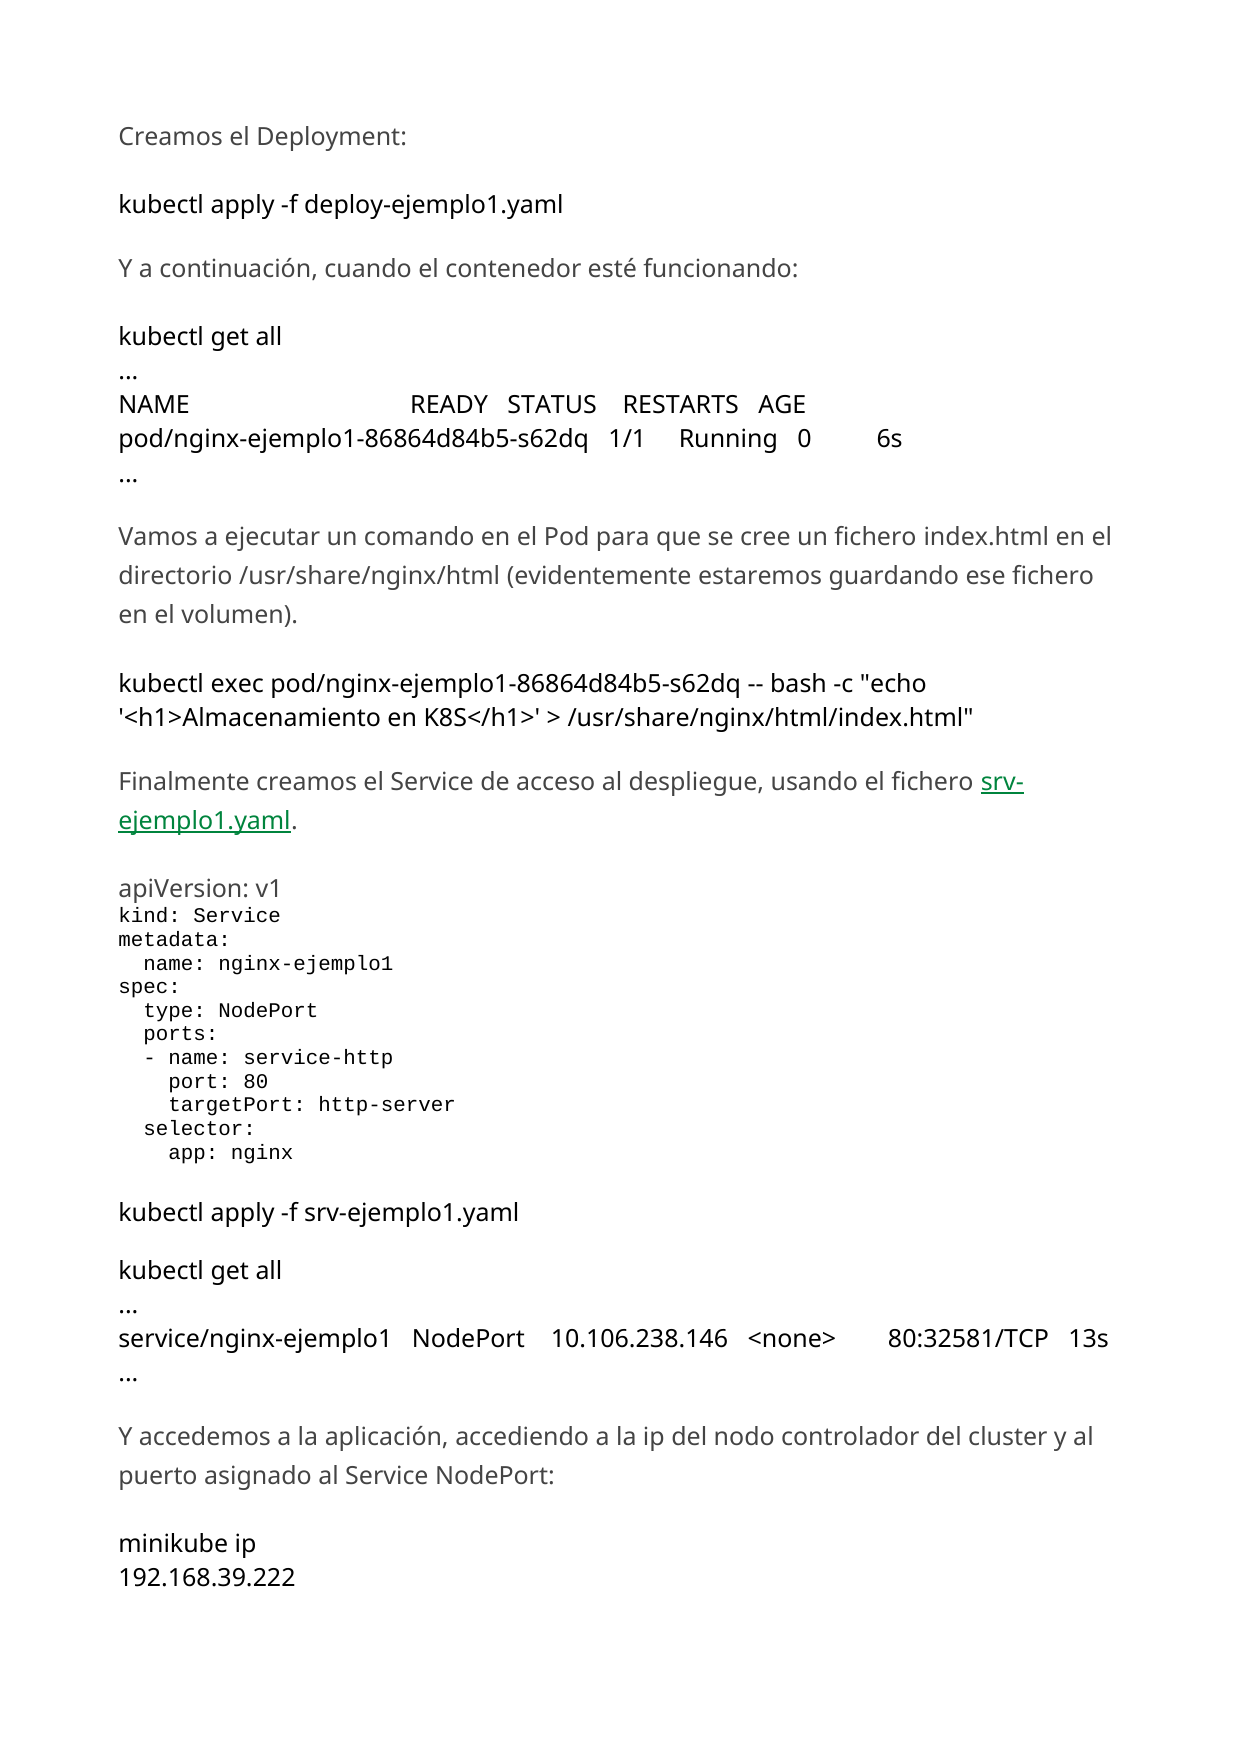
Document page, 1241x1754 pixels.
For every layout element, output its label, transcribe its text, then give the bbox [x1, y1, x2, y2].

text NAME READY STATUS RESTARTS AGE [118, 387, 1122, 421]
text kubectl get all [118, 319, 1122, 353]
text selector: [118, 1118, 1122, 1142]
text Vamos a ejecutar un comando en el Pod para que se cree un fichero index.html en el directorio /usr/share/nginx/html (evidentemente estaremos guardando ese fichero en el volumen). [118, 519, 1122, 631]
text ports: [118, 1023, 1122, 1047]
text app: nginx [118, 1142, 1122, 1165]
text Creamos el Deployment: [118, 118, 1122, 152]
text Y accedemos a la aplicación, accediendo a la ip del nodo controlador del cluster y al puerto asignado al Service NodePort: [118, 1418, 1122, 1491]
text kubectl exec pod/nginx-ejemplo1-86864d84b5-s62dq -- bash -c "echo '<h1>Almacenamiento en K8S</h1>' > /usr/share/nginx/html/index.html" [118, 666, 1122, 734]
text ... [118, 455, 1122, 489]
text kubectl apply -f srv-ejemplo1.yaml [118, 1195, 1122, 1229]
text apiVersion: v1 [118, 871, 1122, 905]
text minikube ip [118, 1526, 1122, 1560]
text spec: [118, 976, 1122, 1000]
text ... [118, 1287, 1122, 1321]
text service/nginx-ejemplo1 NodePort 10.106.238.146 <none> 80:32581/TCP 13s [118, 1321, 1122, 1355]
text pod/nginx-ejemplo1-86864d84b5-s62dq 1/1 Running 0 6s [118, 421, 1122, 455]
text Finalmente creamos el Service de acceso al despliegue, usando el fichero srv-ejemplo1.yaml. [118, 763, 1122, 837]
text targetPort: http-server [118, 1094, 1122, 1118]
text kubectl get all [118, 1252, 1122, 1287]
text type: NodePort [118, 1000, 1122, 1023]
text kind: Service [118, 905, 1122, 929]
text 192.168.39.222 [118, 1560, 1122, 1594]
text ... [118, 353, 1122, 387]
text - name: service-http [118, 1047, 1122, 1071]
text port: 80 [118, 1071, 1122, 1094]
text ... [118, 1355, 1122, 1389]
text kubectl apply -f deploy-ejemplo1.yaml [118, 187, 1122, 221]
text name: nginx-ejemplo1 [118, 952, 1122, 976]
text metadata: [118, 929, 1122, 952]
text Y a continuación, cuando el contenedor esté funcionando: [118, 250, 1122, 284]
